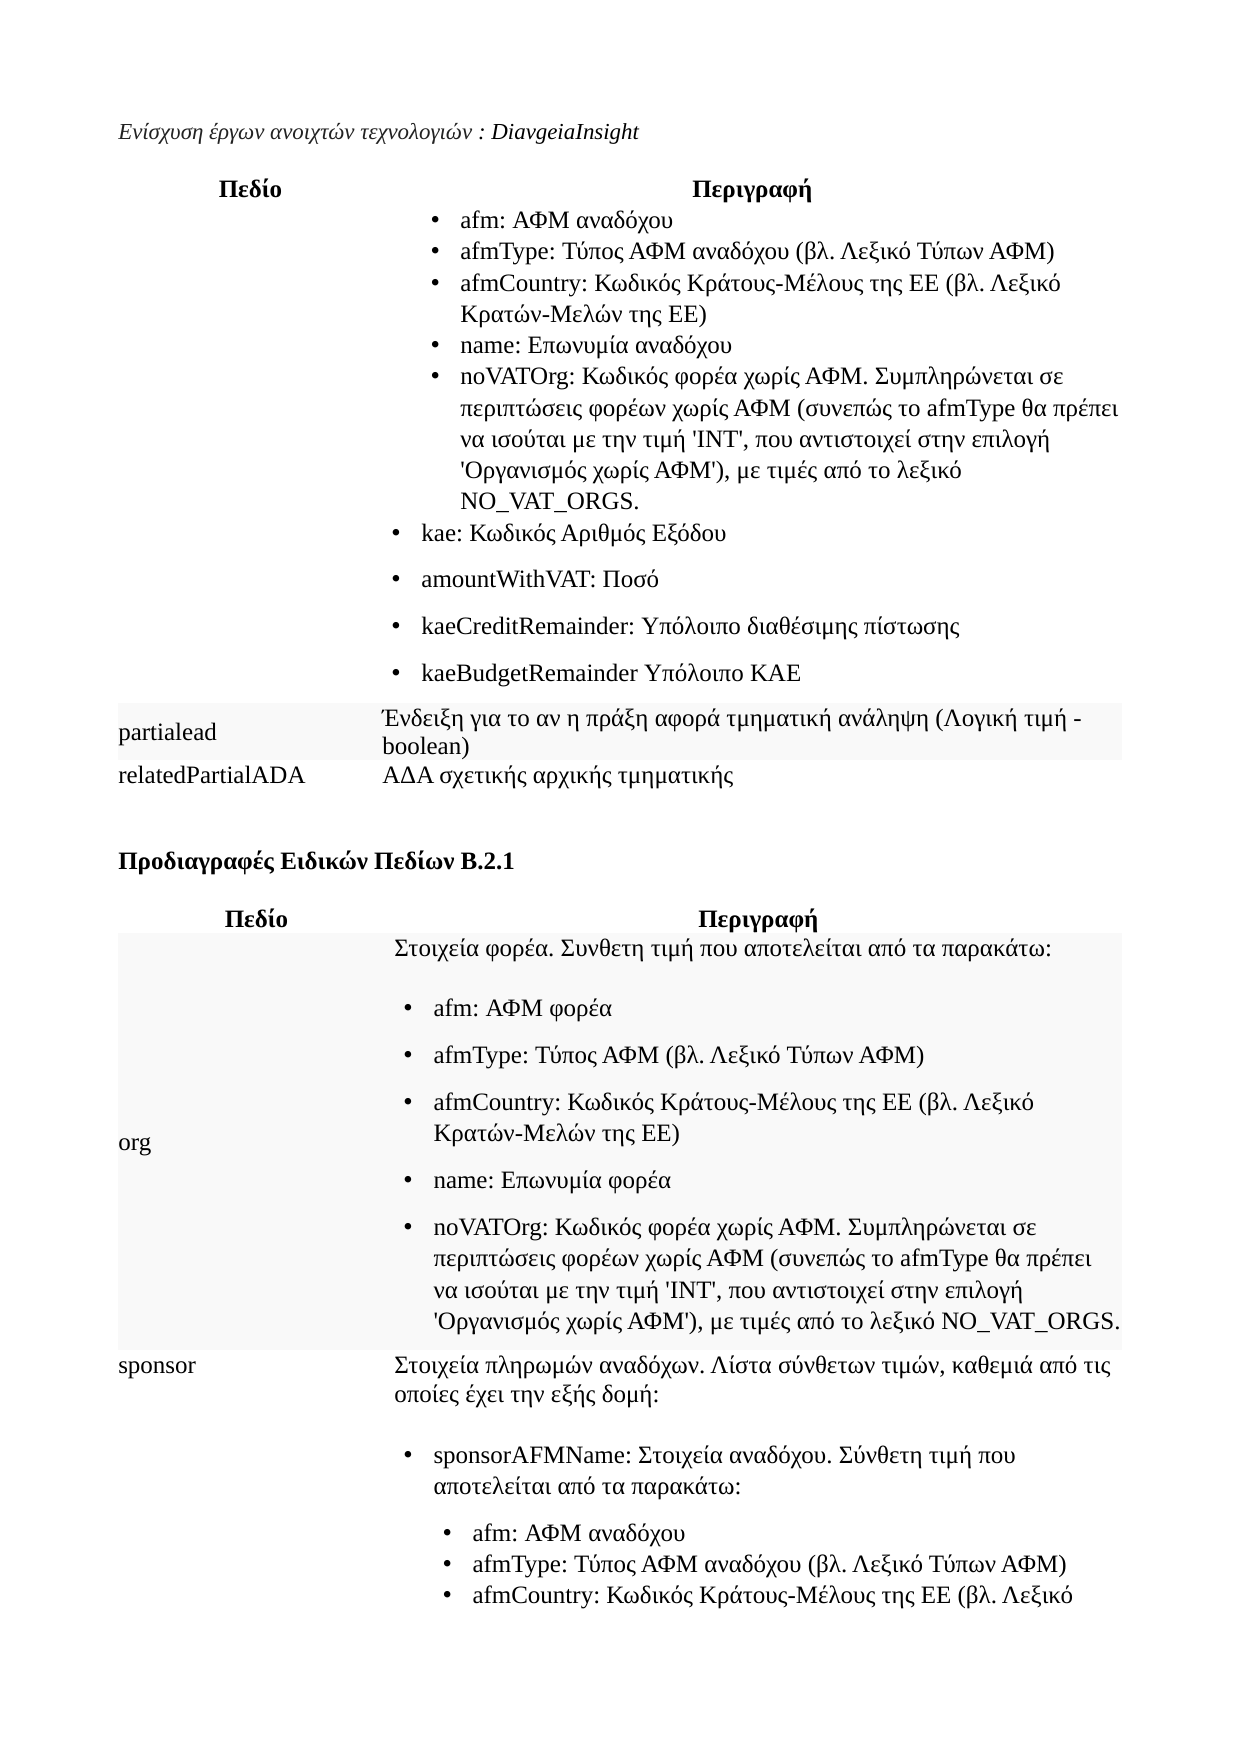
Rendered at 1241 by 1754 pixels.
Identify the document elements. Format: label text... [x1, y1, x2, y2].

table_cell [118, 203, 382, 703]
table_header Πεδίο [118, 904, 394, 933]
table_header Πεδίο [118, 174, 382, 203]
table_cell sponsor [118, 1350, 394, 1609]
table_cell Ένδειξη για το αν η πράξη αφορά τμηματική ανάληψη (Λογική τιμή - boolean) [382, 703, 1122, 760]
table_cell relatedPartialADA [118, 760, 382, 789]
table_cell Λίστα σύνθετων τιμών. Κάθε σύνθετη τιμή αποτελείται από τα παρακάτω: sponsorAFMName: ΑΦΜ / Επωνυμία αναδόχου. Σύνθετη τιμή που αποτελείται από τα παρακάτω: afm: ΑΦΜ αναδόχου afmType: Τύπος ΑΦΜ αναδόχου (βλ. Λεξικό Τύπων ΑΦΜ) afmCountry: Κωδικός Κράτους-Μέλους της ΕΕ (βλ. Λεξικό Κρατών-Μελών της ΕΕ) name: Επωνυμία αναδόχου noVATOrg: Κωδικός φορέα χωρίς ΑΦΜ. Συμπληρώνεται σε περιπτώσεις φορέων χωρίς ΑΦΜ (συνεπώς το afmType θα πρέπει να ισούται με την τιμή 'INT', που αντιστοιχεί στην επιλογή 'Οργανισμός χωρίς ΑΦΜ'), με τιμές από το λεξικό NO_VAT_ORGS. kae: Κωδικός Αριθμός Εξόδου amountWithVAT: Ποσό kaeCreditRemainder: Υπόλοιπο διαθέσιμης πίστωσης kaeBudgetRemainder Υπόλοιπο ΚΑΕ [382, 203, 1122, 703]
table_cell Στοιχεία πληρωμών αναδόχων. Λίστα σύνθετων τιμών, καθεμιά από τις οποίες έχει την εξής δομή: sponsorAFMName: Στοιχεία αναδόχου. Σύνθετη τιμή που αποτελείται από τα παρακάτω: afm: ΑΦΜ αναδόχου afmType: Τύπος ΑΦΜ αναδόχου (βλ. Λεξικό Τύπων ΑΦΜ) afmCountry: Κωδικός Κράτους-Μέλους της ΕΕ (βλ. Λεξικό [394, 1350, 1122, 1609]
table_cell partialead [118, 703, 382, 760]
table_cell org [118, 933, 394, 1350]
table_header Περιγραφή [382, 174, 1122, 203]
table_cell ΑΔΑ σχετικής αρχικής τμηματικής [382, 760, 1122, 789]
text Προδιαγραφές Ειδικών Πεδίων Β.2.1 [118, 846, 1122, 875]
table_header Περιγραφή [394, 904, 1122, 933]
table_cell Στοιχεία φορέα. Συνθετη τιμή που αποτελείται από τα παρακάτω: afm: ΑΦΜ φορέα afmType: Τύπος ΑΦΜ (βλ. Λεξικό Τύπων ΑΦΜ) afmCountry: Κωδικός Κράτους-Μέλους της ΕΕ (βλ. Λεξικό Κρατών-Μελών της ΕΕ) name: Επωνυμία φορέα noVATOrg: Κωδικός φορέα χωρίς ΑΦΜ. Συμπληρώνεται σε περιπτώσεις φορέων χωρίς ΑΦΜ (συνεπώς το afmType θα πρέπει να ισούται με την τιμή 'INT', που αντιστοιχεί στην επιλογή 'Οργανισμός χωρίς ΑΦΜ'), με τιμές από το λεξικό NO_VAT_ORGS. [394, 933, 1122, 1350]
